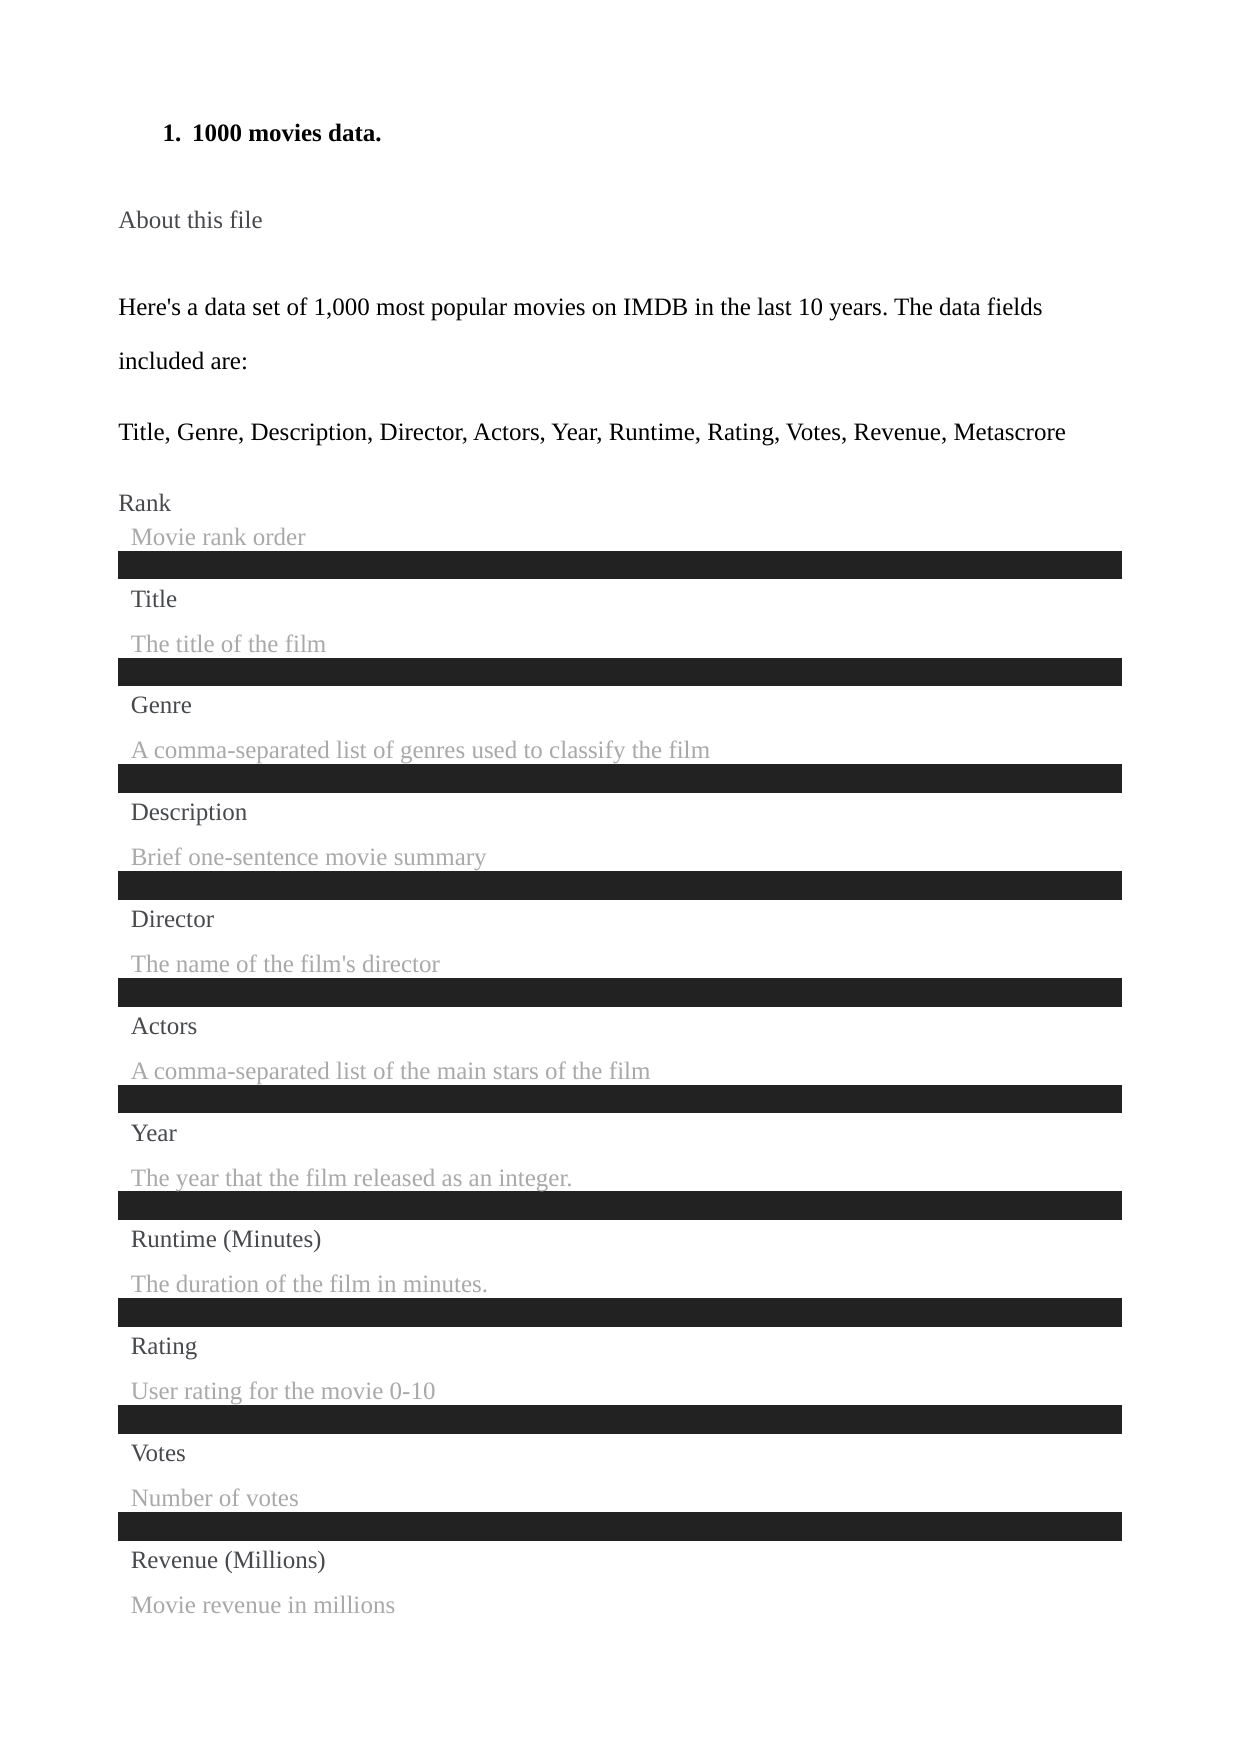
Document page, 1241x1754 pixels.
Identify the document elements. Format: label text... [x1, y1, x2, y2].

list 1000 movies data. [162, 118, 1122, 147]
text About this file [118, 205, 1122, 234]
text Director [131, 904, 1122, 933]
text Year [131, 1118, 1122, 1146]
text Rank [118, 488, 1122, 516]
text Votes [131, 1438, 1122, 1467]
text Rating [131, 1331, 1122, 1360]
text Movie rank order [131, 516, 1122, 551]
text Movie revenue in millions [131, 1584, 1122, 1618]
text Genre [131, 691, 1122, 719]
text Runtime (Minutes) [131, 1224, 1122, 1253]
text The duration of the film in minutes. [131, 1264, 1122, 1298]
text The name of the film's director [131, 943, 1122, 978]
text The title of the film [131, 623, 1122, 658]
text A comma-separated list of genres used to classify the film [131, 730, 1122, 764]
text User rating for the movie 0-10 [131, 1371, 1122, 1405]
text Actors [131, 1011, 1122, 1040]
text Description [131, 797, 1122, 826]
text Title [131, 584, 1122, 613]
text Revenue (Millions) [131, 1545, 1122, 1573]
text The year that the film released as an integer. [131, 1157, 1122, 1191]
text Here's a data set of 1,000 most popular movies on IMDB in the last 10 years. The data fields included are: [118, 292, 1122, 375]
text A comma-separated list of the main stars of the film [131, 1050, 1122, 1085]
text Number of votes [131, 1477, 1122, 1512]
text Brief one-sentence movie summary [131, 837, 1122, 871]
text Title, Genre, Description, Director, Actors, Year, Runtime, Rating, Votes, Revenue, Metascrore [118, 417, 1122, 446]
